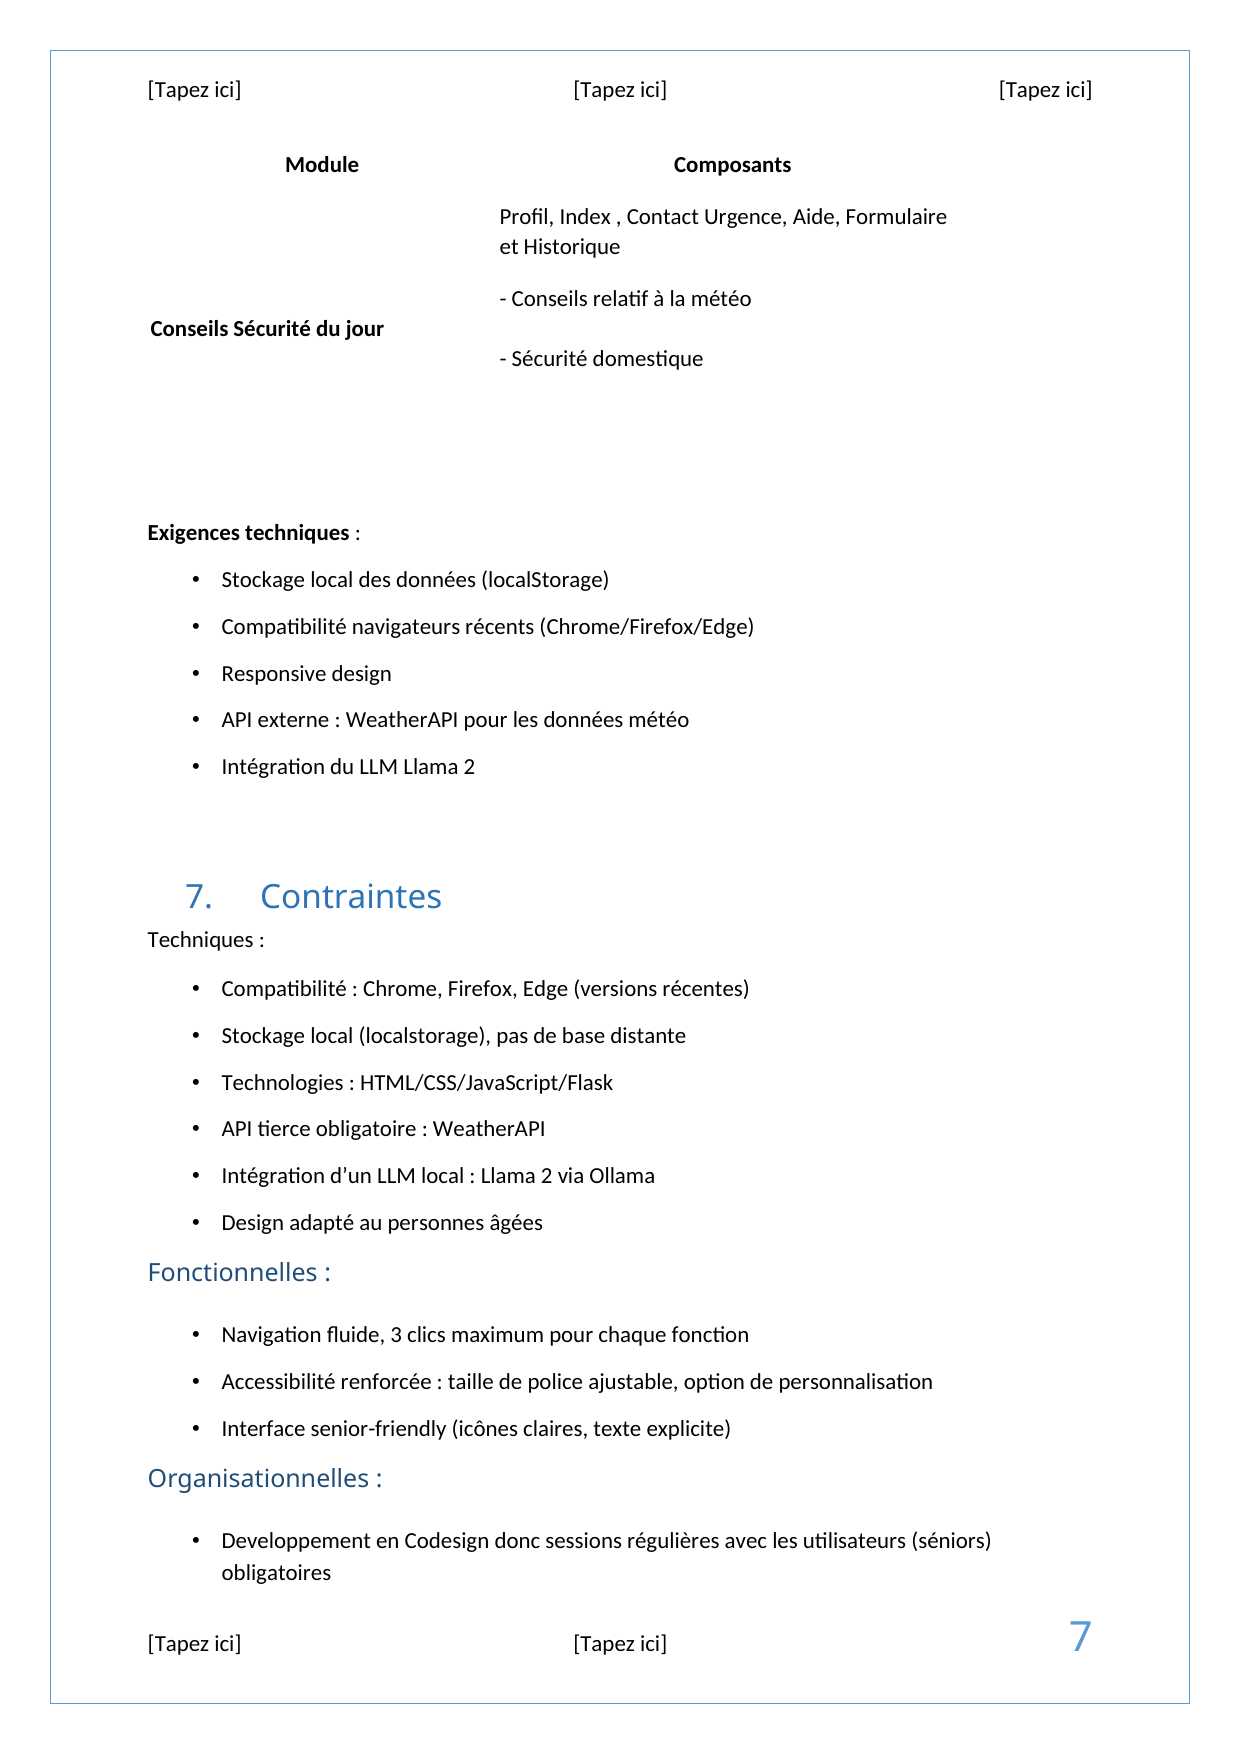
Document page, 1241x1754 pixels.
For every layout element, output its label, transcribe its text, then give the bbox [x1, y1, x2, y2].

table_cell - Conseils relatif à la météo - Sécurité domestique [496, 281, 969, 393]
table_cell [148, 200, 496, 281]
table_cell Conseils Sécurité du jour [148, 281, 496, 393]
list Compatibilité : Chrome, Firefox, Edge (versions récentes) [192, 974, 1093, 1002]
list Stockage local (localstorage), pas de base distante [192, 1021, 1093, 1049]
text Techniques : [147, 925, 1093, 953]
list Intégration d’un LLM local : Llama 2 via Ollama [192, 1161, 1093, 1189]
subtitle Fonctionnelles : [147, 1255, 1093, 1289]
subtitle Organisationnelles : [147, 1461, 1093, 1494]
table_cell Profil, Index , Contact Urgence, Aide, Formulaire et Historique [496, 200, 969, 281]
list Stockage local des données (localStorage) [192, 565, 1093, 593]
table_header Composants [496, 148, 969, 199]
list Technologies : HTML/CSS/JavaScript/Flask [192, 1068, 1093, 1096]
list API tierce obligatoire : WeatherAPI [192, 1114, 1093, 1142]
list Contraintes [185, 873, 1093, 918]
list API externe : WeatherAPI pour les données météo [192, 706, 1093, 734]
table_header Module [148, 148, 496, 199]
list Accessibilité renforcée : taille de police ajustable, option de personnalisation [192, 1367, 1093, 1395]
list Compatibilité navigateurs récents (Chrome/Firefox/Edge) [192, 612, 1093, 640]
text Exigences techniques : [147, 486, 1093, 547]
list Design adapté au personnes âgées [192, 1208, 1093, 1236]
list Intégration du LLM Llama 2 [192, 752, 1093, 780]
list Responsive design [192, 659, 1093, 687]
list Interface senior-friendly (icônes claires, texte explicite) [192, 1414, 1093, 1442]
list Developpement en Codesign donc sessions régulières avec les utilisateurs (séniors) obligatoires [192, 1526, 1093, 1586]
list Navigation fluide, 3 clics maximum pour chaque fonction [192, 1320, 1093, 1348]
